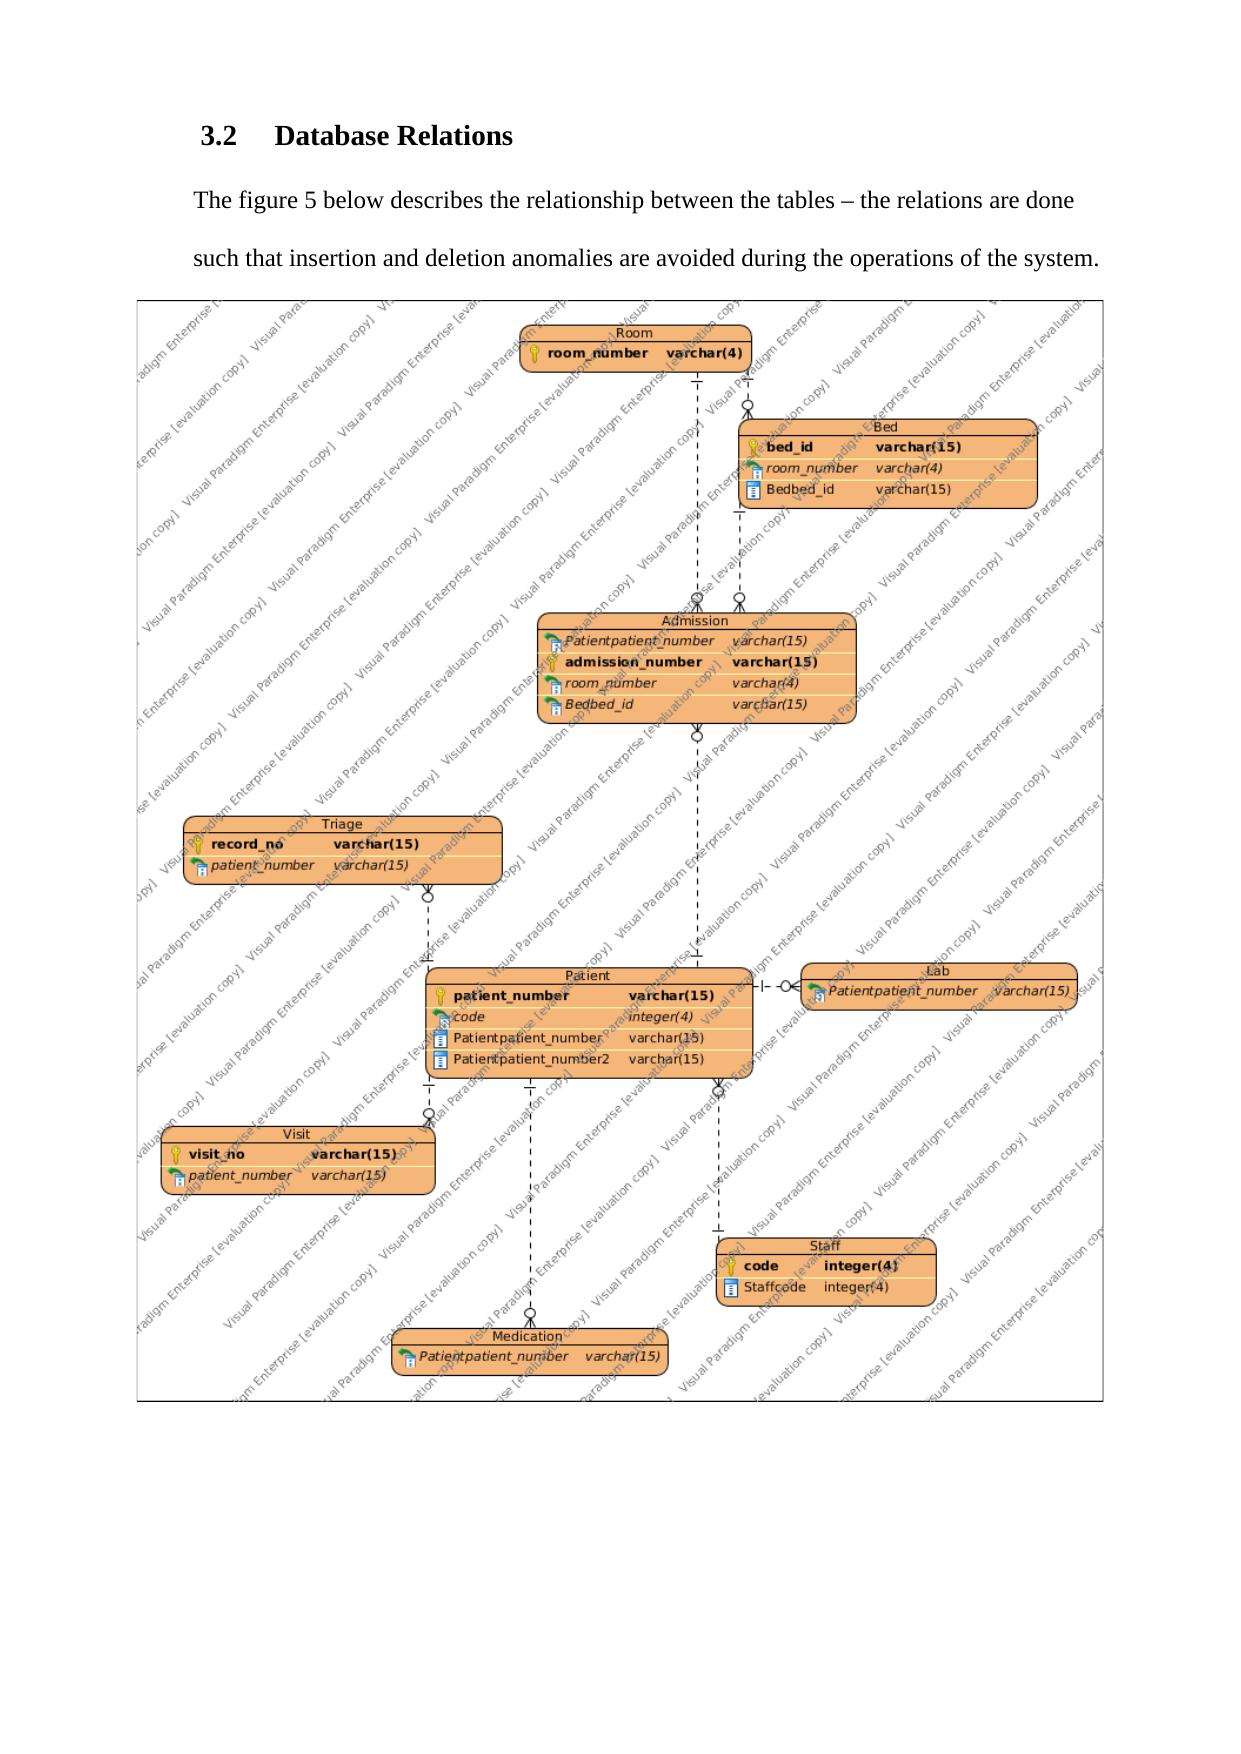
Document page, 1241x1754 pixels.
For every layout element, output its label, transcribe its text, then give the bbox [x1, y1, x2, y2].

list Database Relations [193, 118, 1122, 152]
list The figure 5 below describes the relationship between the tables – the relations are done such that insertion and deletion anomalies are avoided during the operations of the system. [156, 185, 1122, 271]
picture [136, 300, 1104, 1402]
